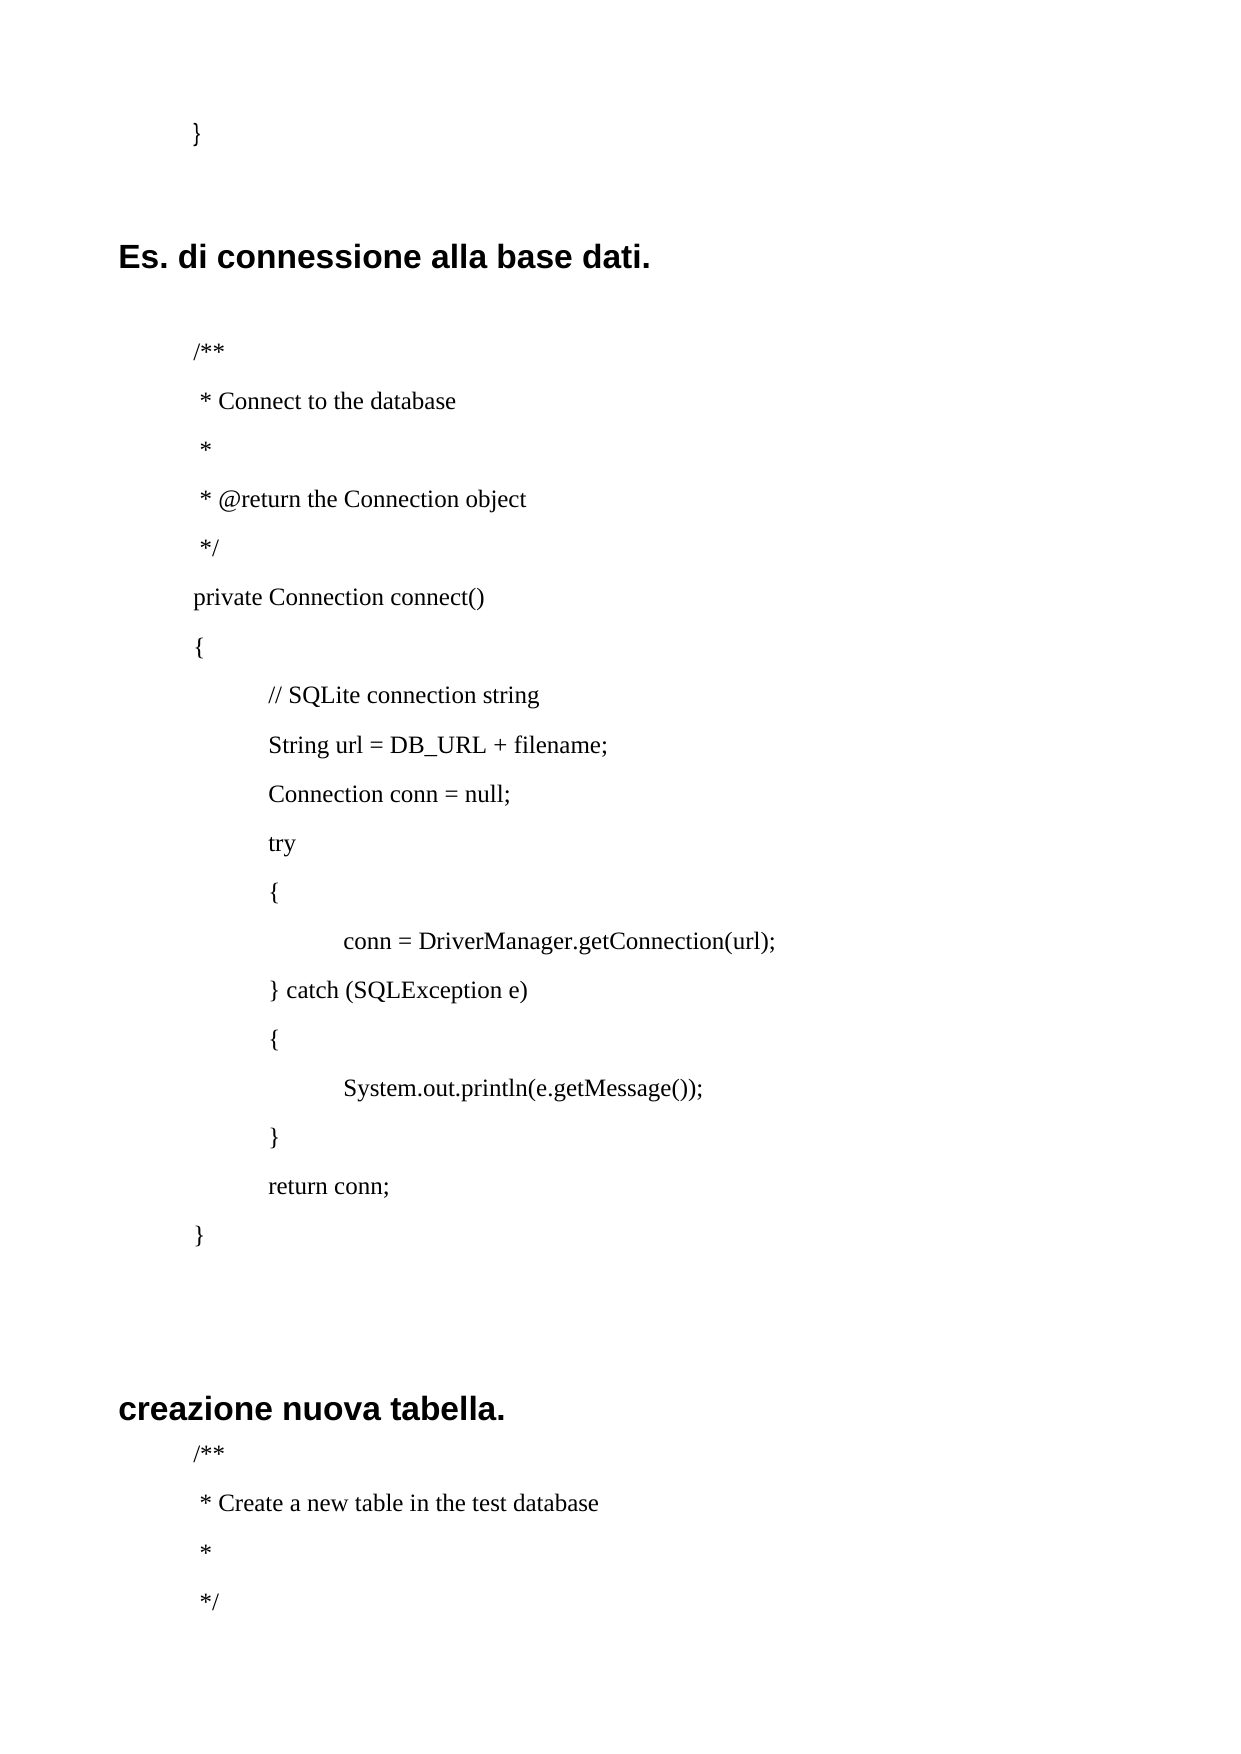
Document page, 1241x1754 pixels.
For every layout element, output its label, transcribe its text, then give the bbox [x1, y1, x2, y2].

text * Create a new table in the test database [118, 1488, 1122, 1517]
text private Connection connect() [118, 582, 1122, 611]
text { [118, 877, 1122, 906]
text * Connect to the database [118, 386, 1122, 415]
text * @return the Connection object [118, 484, 1122, 513]
text */ [118, 1587, 1122, 1615]
subtitle Es. di connessione alla base dati. [118, 237, 1122, 276]
text } [118, 1220, 1122, 1249]
text /** [118, 337, 1122, 366]
text */ [118, 533, 1122, 562]
text conn = DriverManager.getConnection(url); [118, 926, 1122, 955]
text } [118, 118, 1122, 147]
text try [118, 828, 1122, 857]
text /** [118, 1439, 1122, 1468]
text } catch (SQLException e) [118, 975, 1122, 1004]
text String url = DB_URL + filename; [118, 730, 1122, 758]
text * [118, 435, 1122, 464]
text System.out.println(e.getMessage()); [118, 1073, 1122, 1102]
text return conn; [118, 1171, 1122, 1200]
text * [118, 1538, 1122, 1566]
text { [118, 632, 1122, 660]
subtitle creazione nuova tabella. [118, 1388, 1122, 1427]
text Connection conn = null; [118, 779, 1122, 807]
text } [118, 1122, 1122, 1151]
text // SQLite connection string [118, 681, 1122, 709]
text { [118, 1024, 1122, 1053]
